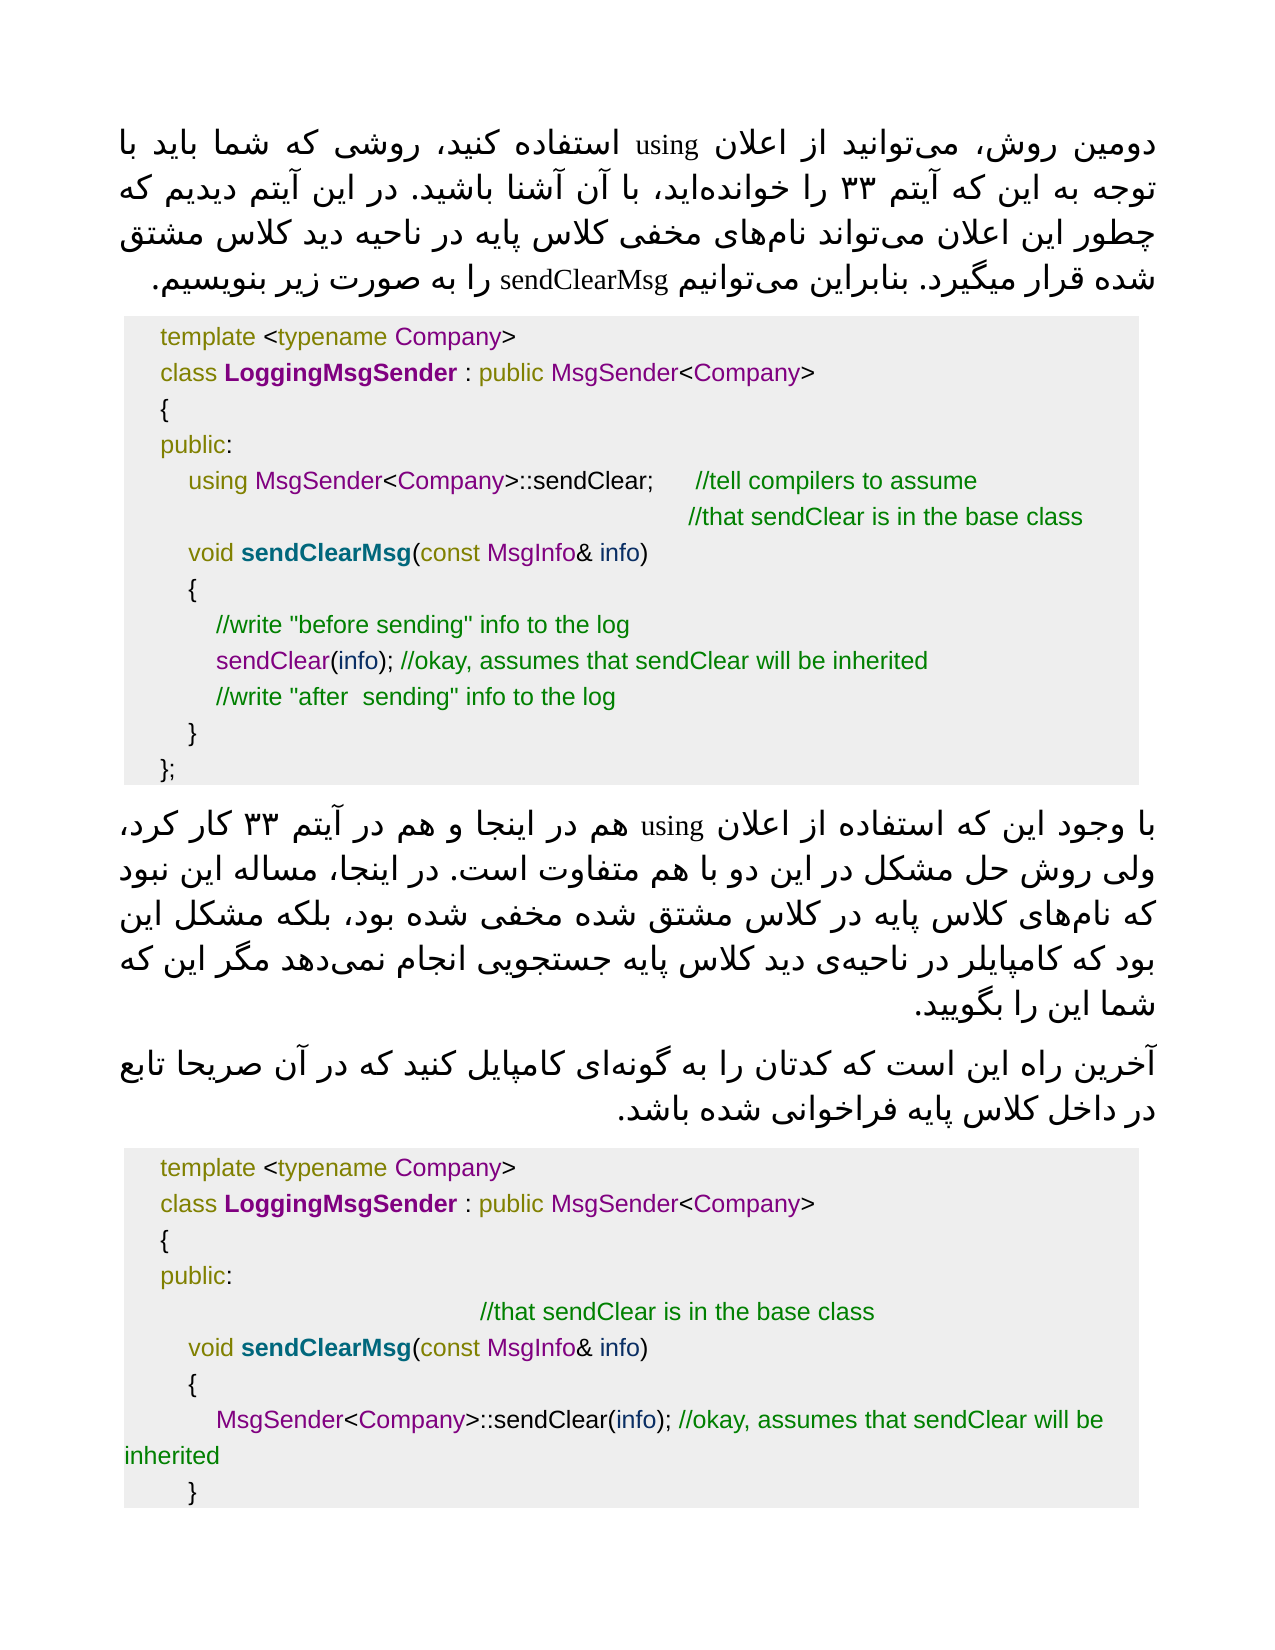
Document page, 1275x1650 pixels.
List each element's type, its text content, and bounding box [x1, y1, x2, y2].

text class LoggingMsgSender : public MsgSender<Company> [124, 1184, 1139, 1220]
text //write "after sending" info to the log [124, 677, 1139, 713]
text using MsgSender<Company>::sendClear; //tell compilers to assume [124, 460, 1139, 496]
text دومین روش، می‌توانید از اعلان using استفاده کنید، روشی که شما باید با توجه به این که آیتم ۳۳ را خوانده‌اید، با آن آشنا باشید. در این آیتم دیدیم که چطور این اعلان می‌تواند نام‌های مخفی کلاس پایه در ناحیه دید کلاس مشتق شده قرار میگیرد. بنابراین می‌توانیم sendClearMsg را به صورت زیر بنویسیم. [118, 118, 1157, 298]
text { [124, 388, 1139, 424]
text }; [124, 749, 1139, 785]
text } [124, 713, 1139, 749]
text public: [124, 424, 1139, 460]
text { [124, 568, 1139, 604]
text { [124, 1364, 1139, 1400]
text } [124, 1472, 1139, 1508]
text void sendClearMsg(const MsgInfo& info) [124, 532, 1139, 568]
text MsgSender<Company>::sendClear(info); //okay, assumes that sendClear will be inherited [124, 1400, 1139, 1472]
text //write "before sending" info to the log [124, 604, 1139, 641]
text //that sendClear is in the base class [124, 496, 1139, 532]
text //that sendClear is in the base class [124, 1292, 1139, 1328]
text class LoggingMsgSender : public MsgSender<Company> [124, 352, 1139, 388]
text void sendClearMsg(const MsgInfo& info) [124, 1328, 1139, 1364]
text template <typename Company> [124, 1148, 1139, 1184]
text آخرین راه این است که کدتان را به گونه‌ای کامپایل کنید که در آن صریحا تابع در داخل کلاس پایه فراخوانی شده باشد. [118, 1040, 1157, 1130]
text sendClear(info); //okay, assumes that sendClear will be inherited [124, 641, 1139, 677]
text public: [124, 1256, 1139, 1292]
text template <typename Company> [124, 316, 1139, 352]
text با وجود این که استفاده از اعلان using هم در اینجا و هم در آیتم ۳۳ کار کرد، ولی روش حل مشکل در این دو با هم متفاوت است. در اینجا، مساله این نبود که نام‌های کلاس پایه در کلاس مشتق شده مخفی شده بود، بلکه مشکل این بود که کامپایلر در ناحیه‌ی دید کلاس پایه جستجویی انجام نمی‌دهد مگر این که شما این را بگویید. [118, 800, 1157, 1025]
text { [124, 1220, 1139, 1256]
